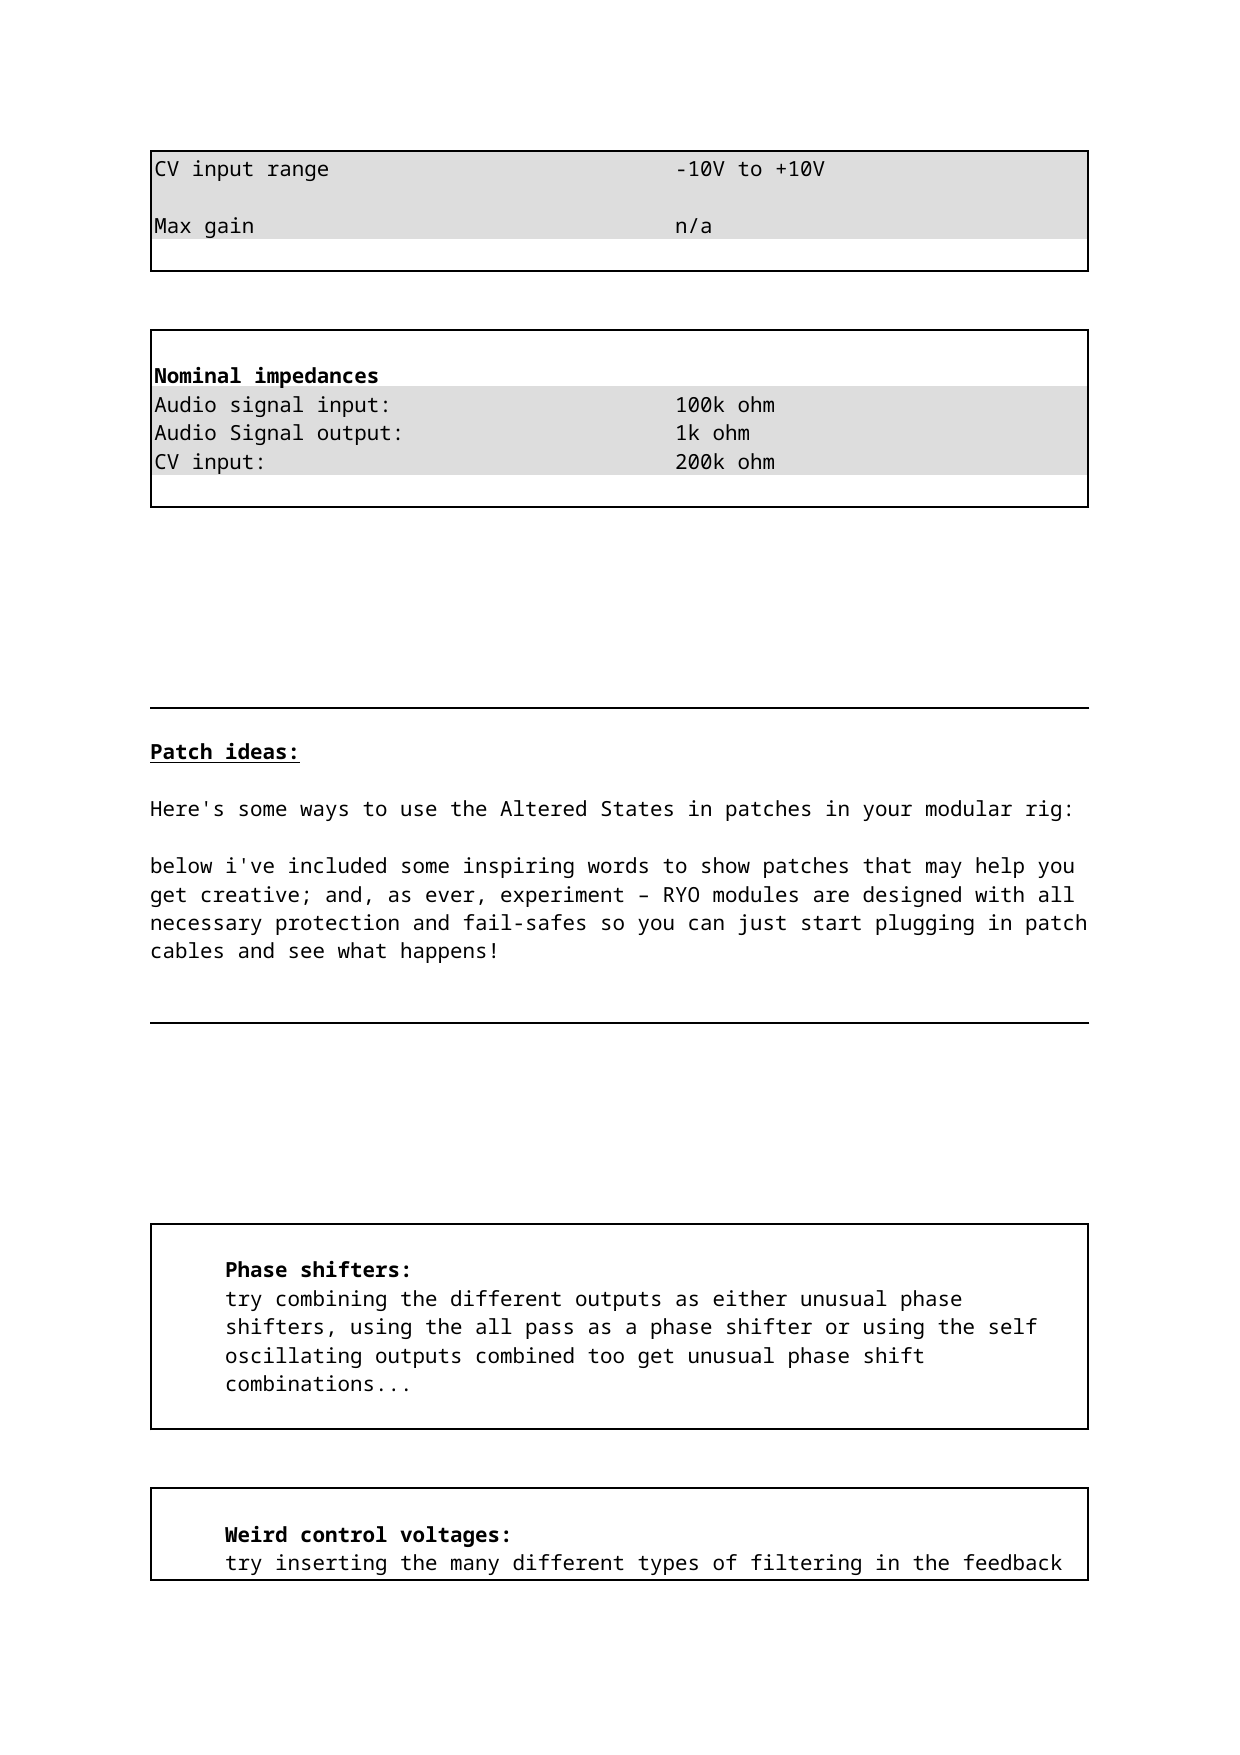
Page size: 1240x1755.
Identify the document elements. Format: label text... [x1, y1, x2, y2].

text Nominal impedances [152, 357, 1087, 386]
text Weird control voltages: [152, 1516, 1087, 1544]
text try inserting the many different types of filtering in the feedback [152, 1544, 1087, 1579]
text below i've included some inspiring words to show patches that may help you get creative; and, as ever, experiment – RYO modules are designed with all necessary protection and fail-safes so you can just start plugging in patch cables and see what happens! [150, 851, 1089, 965]
text Patch ideas: [150, 737, 1089, 766]
text Phase shifters: [152, 1251, 1087, 1280]
text Audio signal input: 100k ohm Audio Signal output: 1k ohm [152, 386, 1087, 443]
text try combining the different outputs as either unusual phase shifters, using the all pass as a phase shifter or using the self oscillating outputs combined too get unusual phase shift combinations... [152, 1280, 1087, 1398]
text CV input range -10V to +10V [152, 152, 1087, 178]
text Here's some ways to use the Altered States in patches in your modular rig: [150, 794, 1089, 823]
text CV input: 200k ohm [152, 443, 1087, 475]
text Max gain n/a [152, 207, 1087, 239]
